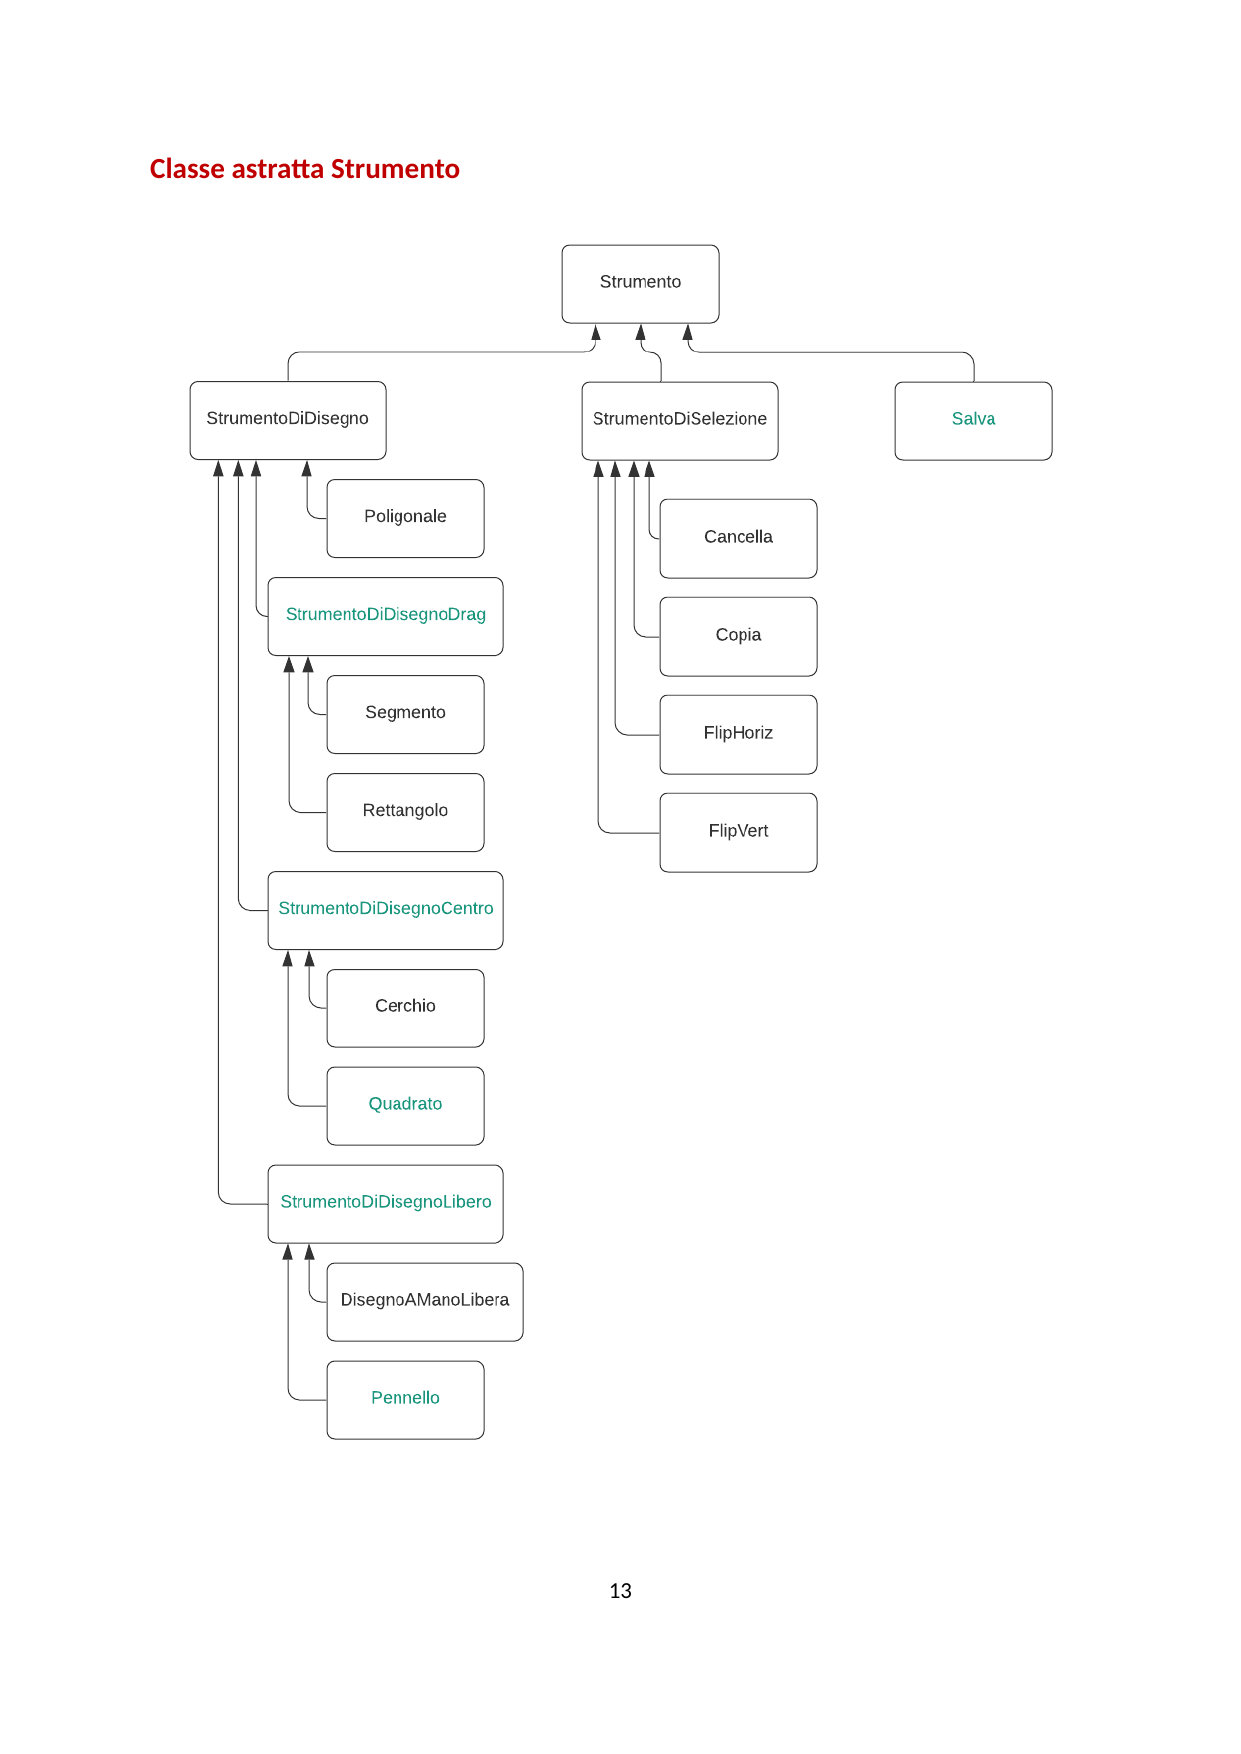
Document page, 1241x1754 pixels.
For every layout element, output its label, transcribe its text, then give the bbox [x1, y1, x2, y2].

picture [150, 205, 1091, 1479]
text Classe astratta Strumento [150, 150, 1090, 186]
